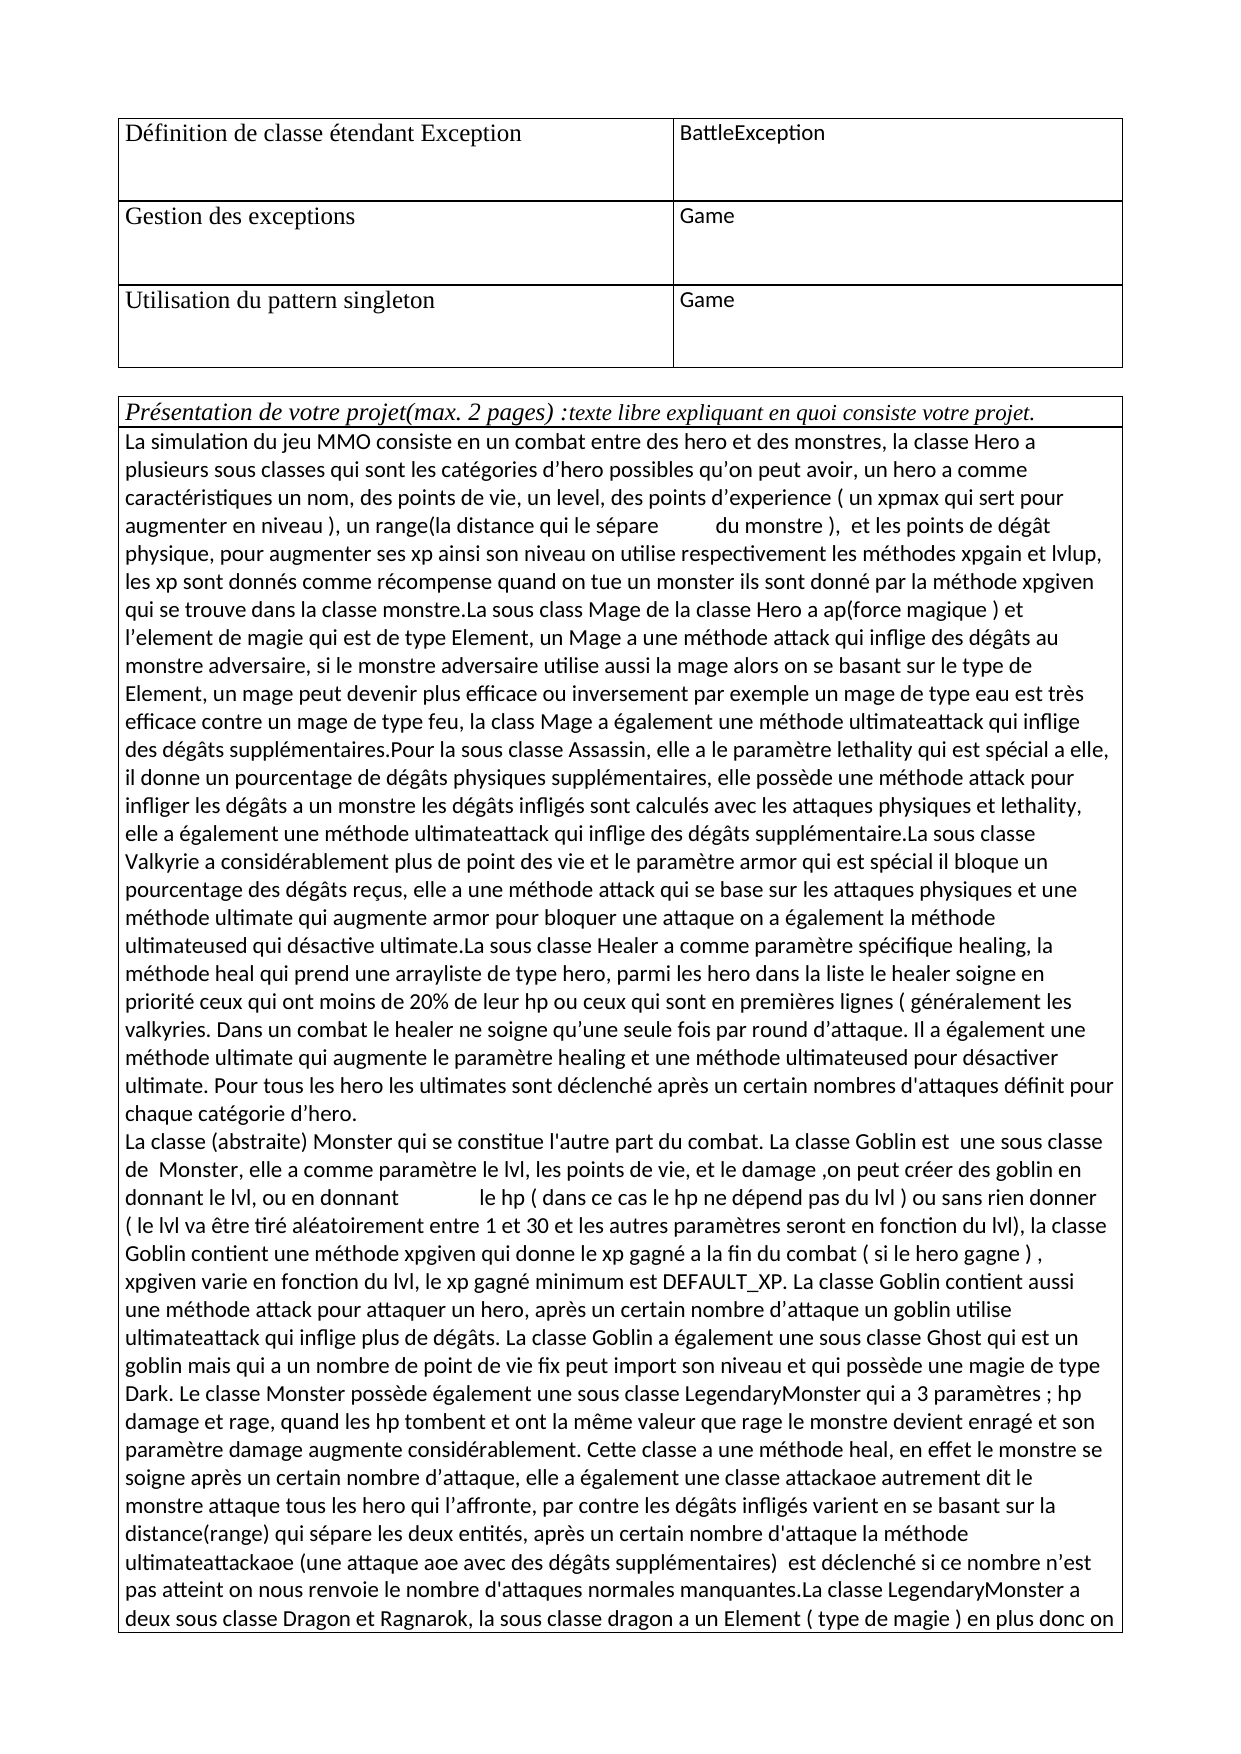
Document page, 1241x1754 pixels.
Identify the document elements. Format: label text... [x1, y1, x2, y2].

table_header Présentation de votre projet(max. 2 pages) :texte libre expliquant en quoi consiste votre projet. [119, 397, 1122, 426]
table_cell Game [674, 286, 1122, 367]
table_cell Gestion des exceptions [119, 202, 673, 284]
table_cell Game [674, 202, 1122, 284]
table_cell BattleException [674, 119, 1122, 200]
table_cell Définition de classe étendant Exception [119, 119, 673, 200]
table_cell La simulation du jeu MMO consiste en un combat entre des hero et des monstres, la classe Hero a plusieurs sous classes qui sont les catégories d’hero possibles qu’on peut avoir, un hero a comme caractéristiques un nom, des points de vie, un level, des points d’experience ( un xpmax qui sert pour augmenter en niveau ), un range(la distance qui le sépare du monstre ), et les points de dégât physique, pour augmenter ses xp ainsi son niveau on utilise respectivement les méthodes xpgain et lvlup, les xp sont donnés comme récompense quand on tue un monster ils sont donné par la méthode xpgiven qui se trouve dans la classe monstre.La sous class Mage de la classe Hero a ap(force magique ) et l’element de magie qui est de type Element, un Mage a une méthode attack qui inflige des dégâts au monstre adversaire, si le monstre adversaire utilise aussi la mage alors on se basant sur le type de Element, un mage peut devenir plus efficace ou inversement par exemple un mage de type eau est très efficace contre un mage de type feu, la class Mage a également une méthode ultimateattack qui inflige des dégâts supplémentaires.Pour la sous classe Assassin, elle a le paramètre lethality qui est spécial a elle, il donne un pourcentage de dégâts physiques supplémentaires, elle possède une méthode attack pour infliger les dégâts a un monstre les dégâts infligés sont calculés avec les attaques physiques et lethality, elle a également une méthode ultimateattack qui inflige des dégâts supplémentaire.La sous classe Valkyrie a considérablement plus de point des vie et le paramètre armor qui est spécial il bloque un pourcentage des dégâts reçus, elle a une méthode attack qui se base sur les attaques physiques et une méthode ultimate qui augmente armor pour bloquer une attaque on a également la méthode ultimateused qui désactive ultimate.La sous classe Healer a comme paramètre spécifique healing, la méthode heal qui prend une arrayliste de type hero, parmi les hero dans la liste le healer soigne en priorité ceux qui ont moins de 20% de leur hp ou ceux qui sont en premières lignes ( généralement les valkyries. Dans un combat le healer ne soigne qu’une seule fois par round d’attaque. Il a également une méthode ultimate qui augmente le paramètre healing et une méthode ultimateused pour désactiver ultimate. Pour tous les hero les ultimates sont déclenché après un certain nombres d'attaques définit pour chaque catégorie d’hero. La classe (abstraite) Monster qui se constitue l'autre part du combat. La classe Goblin est une sous classe de Monster, elle a comme paramètre le lvl, les points de vie, et le damage ,on peut créer des goblin en donnant le lvl, ou en donnant le hp ( dans ce cas le hp ne dépend pas du lvl ) ou sans rien donner ( le lvl va être tiré aléatoirement entre 1 et 30 et les autres paramètres seront en fonction du lvl), la classe Goblin contient une méthode xpgiven qui donne le xp gagné a la fin du combat ( si le hero gagne ) , xpgiven varie en fonction du lvl, le xp gagné minimum est DEFAULT_XP. La classe Goblin contient aussi une méthode attack pour attaquer un hero, après un certain nombre d’attaque un goblin utilise ultimateattack qui inflige plus de dégâts. La classe Goblin a également une sous classe Ghost qui est un goblin mais qui a un nombre de point de vie fix peut import son niveau et qui possède une magie de type Dark. Le classe Monster possède également une sous classe LegendaryMonster qui a 3 paramètres ; hp damage et rage, quand les hp tombent et ont la même valeur que rage le monstre devient enragé et son paramètre damage augmente considérablement. Cette classe a une méthode heal, en effet le monstre se soigne après un certain nombre d’attaque, elle a également une classe attackaoe autrement dit le monstre attaque tous les hero qui l’affronte, par contre les dégâts infligés varient en se basant sur la distance(range) qui sépare les deux entités, après un certain nombre d'attaque la méthode ultimateattackaoe (une attaque aoe avec des dégâts supplémentaires) est déclenché si ce nombre n’est pas atteint on nous renvoie le nombre d'attaques normales manquantes.La classe LegendaryMonster a deux sous classe Dragon et Ragnarok, la sous classe dragon a un Element ( type de magie ) en plus donc on [119, 428, 1122, 1632]
table_cell Utilisation du pattern singleton [119, 286, 673, 367]
